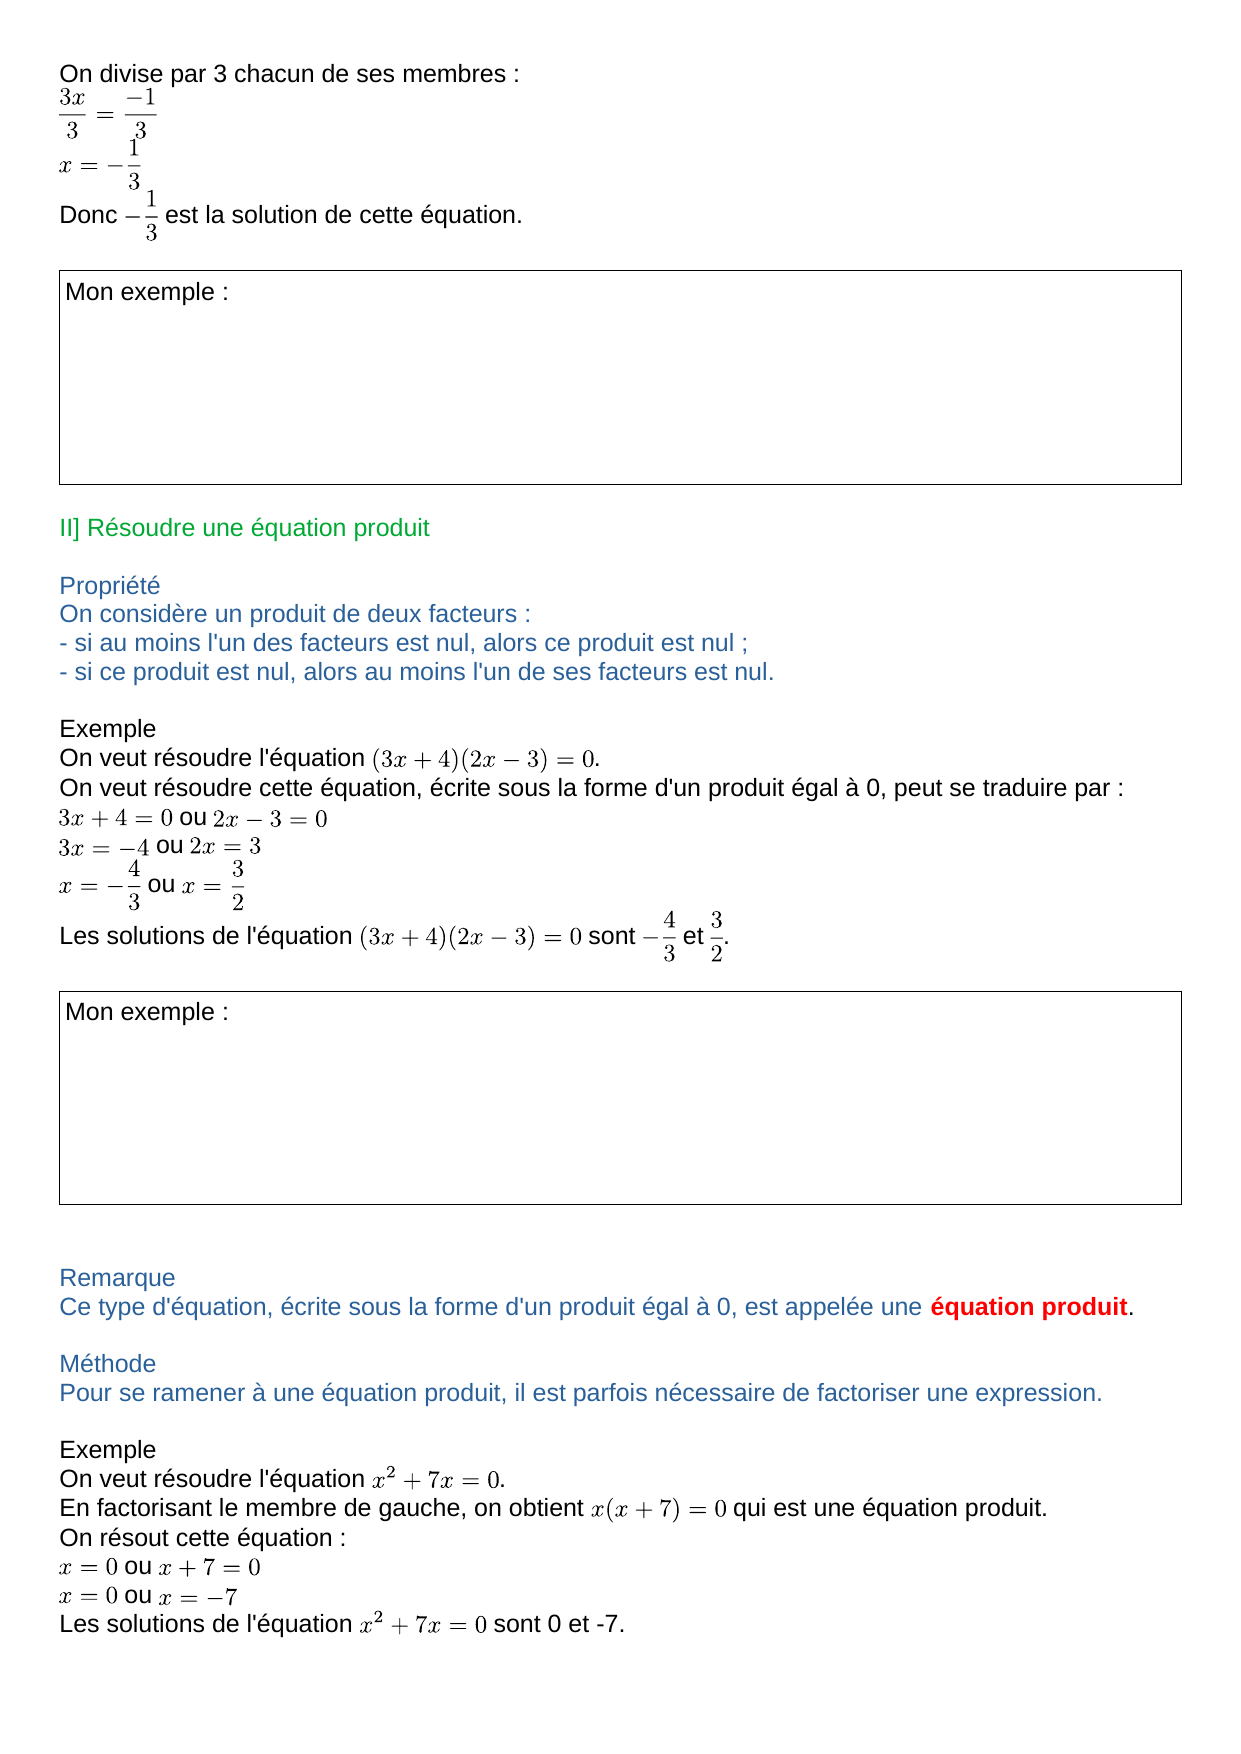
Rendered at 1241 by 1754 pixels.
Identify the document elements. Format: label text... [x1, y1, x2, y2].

text Remarque [59, 1263, 1181, 1292]
text Les solutions de l'équation sont 0 et -7. [59, 1609, 1181, 1638]
text - si au moins l'un des facteurs est nul, alors ce produit est nul ; [59, 628, 1181, 657]
text Propriété [59, 571, 1181, 599]
text On veut résoudre l'équation . [59, 743, 1181, 773]
text - si ce produit est nul, alors au moins l'un de ses facteurs est nul. [59, 657, 1181, 686]
text Exemple [59, 1435, 1181, 1464]
text ou [59, 802, 1181, 831]
text Méthode [59, 1349, 1181, 1378]
text est la solution de cette équation. [153, 190, 1181, 241]
text Les solutions de l'équation sont [59, 911, 667, 962]
text Donc [59, 190, 149, 241]
text ou [136, 859, 237, 911]
text [239, 859, 1181, 911]
text On résout cette équation : [59, 1523, 1181, 1551]
text On divise par 3 chacun de ses membres : [59, 59, 1181, 88]
text Ce type d'équation, écrite sous la forme d'un produit égal à 0, est appelée une équation produit. [59, 1292, 1181, 1320]
text Exemple [59, 714, 1181, 743]
text II] Résoudre une équation produit [59, 513, 1181, 542]
text En factorisant le membre de gauche, on obtient qui est une équation produit. [59, 1493, 1181, 1523]
text On considère un produit de deux facteurs : [59, 599, 1181, 628]
text . [720, 911, 1181, 962]
text ou [59, 1551, 1181, 1580]
text ou [59, 831, 1181, 859]
text Pour se ramener à une équation produit, il est parfois nécessaire de factoriser une expression. [59, 1378, 1181, 1407]
text et [672, 911, 713, 962]
text ou [59, 1580, 1181, 1609]
table_header Mon exemple : [60, 271, 1181, 483]
table_header Mon exemple : [60, 992, 1181, 1204]
text On veut résoudre l'équation . [59, 1464, 1181, 1493]
text On veut résoudre cette équation, écrite sous la forme d'un produit égal à 0, peut se traduire par : [59, 773, 1181, 802]
